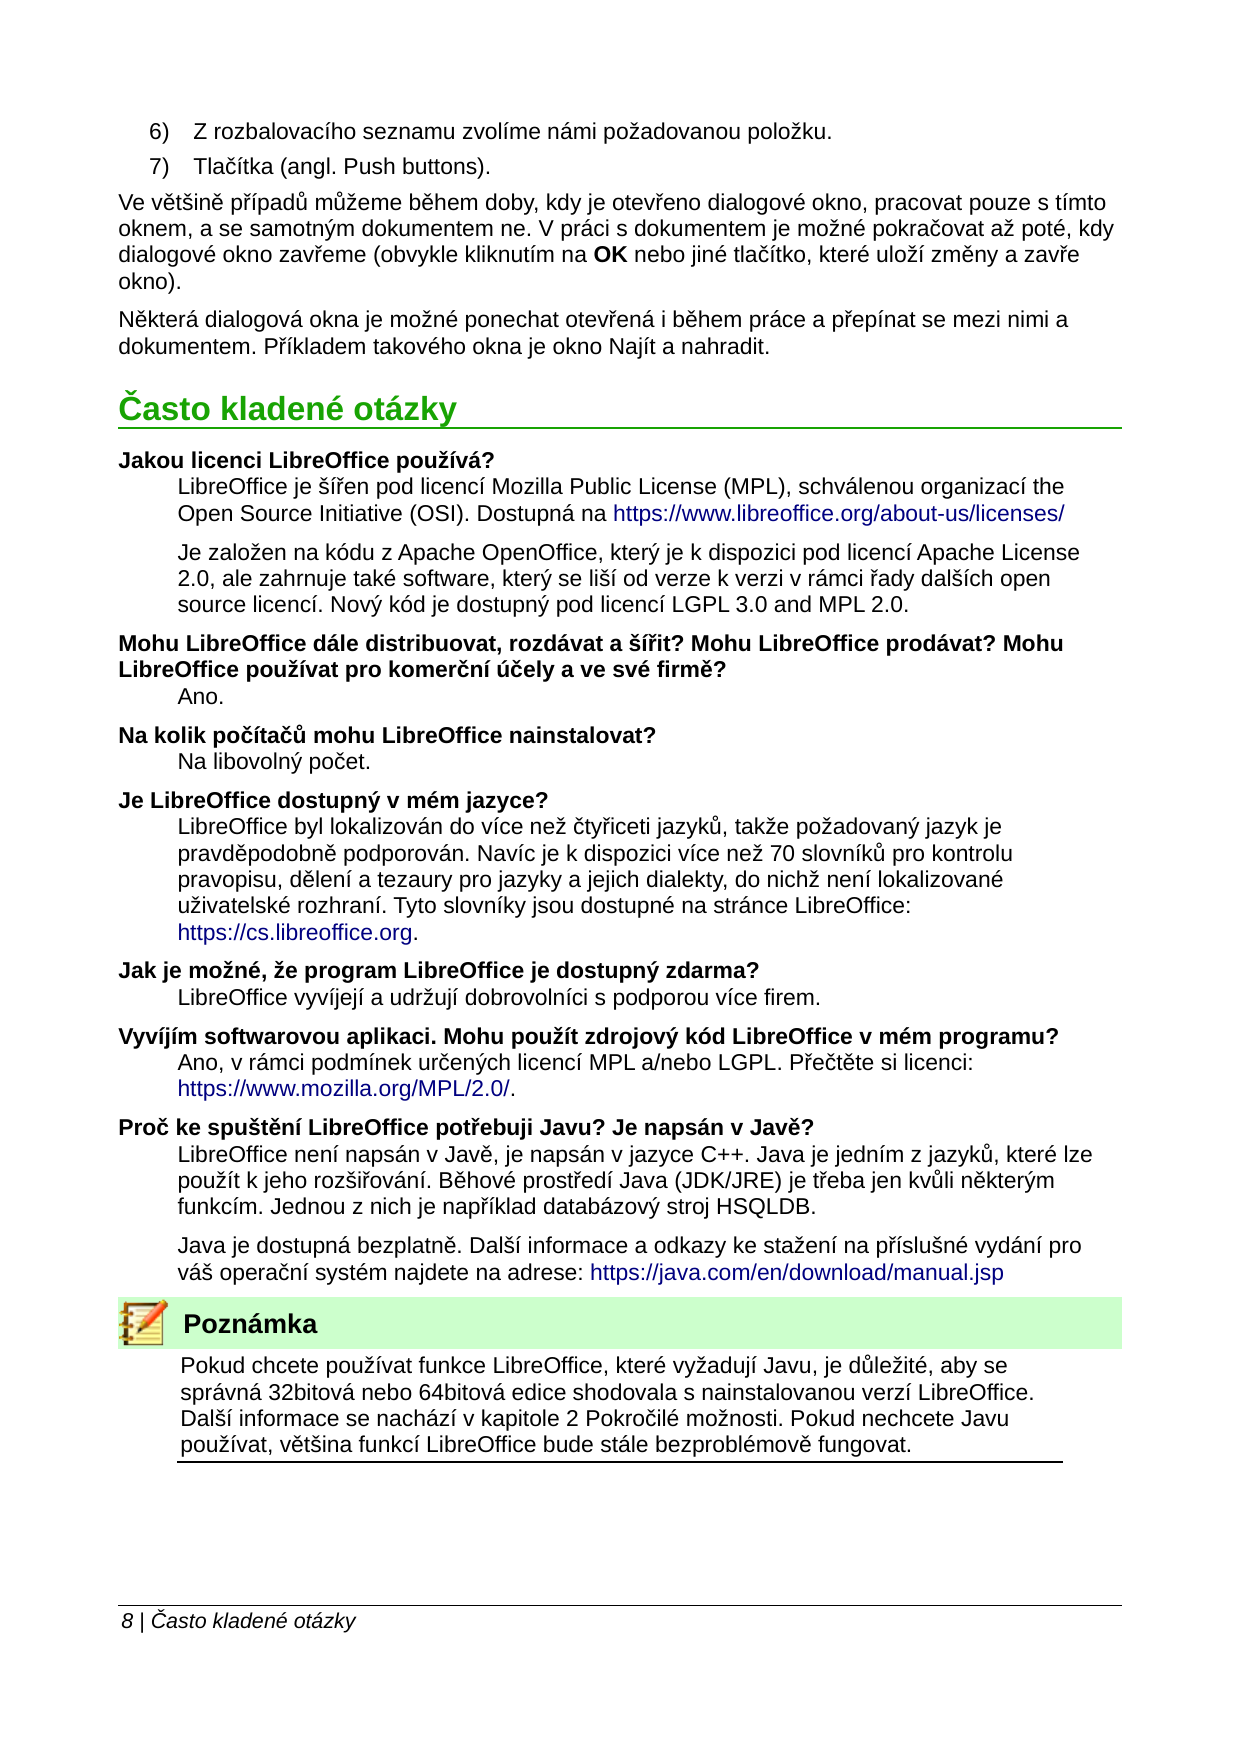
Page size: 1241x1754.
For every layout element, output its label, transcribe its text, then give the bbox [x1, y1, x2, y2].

text Vyvíjím softwarovou aplikaci. Mohu použít zdrojový kód LibreOffice v mém programu? [118, 1023, 1122, 1049]
subtitle Často kladené otázky [118, 389, 1122, 427]
text Pokud chcete používat funkce LibreOffice, které vyžadují Javu, je důležité, aby se správná 32bitová nebo 64bitová edice shodovala s nainstalovanou verzí LibreOffice. Další informace se nachází v kapitole 2 Pokročilé možnosti. Pokud nechcete Javu používat, většina funkcí LibreOffice bude stále bezproblémově fungovat. [177, 1349, 1063, 1461]
text Jakou licenci LibreOffice používá? [118, 447, 1122, 473]
text LibreOffice byl lokalizován do více než čtyřiceti jazyků, takže požadovaný jazyk je pravděpodobně podporován. Navíc je k dispozici více než 70 slovníků pro kontrolu pravopisu, dělení a tezaury pro jazyky a jejich dialekty, do nichž není lokalizované uživatelské rozhraní. Tyto slovníky jsou dostupné na stránce LibreOffice: https://cs.libreoffice.org. [177, 813, 1122, 945]
list Z rozbalovacího seznamu zvolíme námi požadovanou položku. [169, 118, 1122, 144]
text LibreOffice je šířen pod licencí Mozilla Public License (MPL), schválenou organizací the Open Source Initiative (OSI). Dostupná na https://www.libreoffice.org/about-us/licenses/ [177, 473, 1122, 526]
text Java je dostupná bezplatně. Další informace a odkazy ke stažení na příslušné vydání pro váš operační systém najdete na adrese: https://java.com/en/download/manual.jsp [177, 1232, 1122, 1285]
text Ano. [177, 683, 1122, 709]
text Proč ke spuštění LibreOffice potřebuji Javu? Je napsán v Javě? [118, 1114, 1122, 1141]
text Je LibreOffice dostupný v mém jazyce? [118, 787, 1122, 813]
text Mohu LibreOffice dále distribuovat, rozdávat a šířit? Mohu LibreOffice prodávat? Mohu LibreOffice používat pro komerční účely a ve své firmě? [118, 630, 1122, 683]
subtitle Poznámka [118, 1297, 1122, 1349]
text LibreOffice není napsán v Javě, je napsán v jazyce C++. Java je jedním z jazyků, které lze použít k jeho rozšiřování. Běhové prostředí Java (JDK/JRE) je třeba jen kvůli některým funkcím. Jednou z nich je například databázový stroj HSQLDB. [177, 1141, 1122, 1219]
text Je založen na kódu z Apache OpenOffice, který je k dispozici pod licencí Apache License 2.0, ale zahrnuje také software, který se liší od verze k verzi v rámci řady dalších open source licencí. Nový kód je dostupný pod licencí LGPL 3.0 and MPL 2.0. [177, 538, 1122, 617]
text Některá dialogová okna je možné ponechat otevřená i během práce a přepínat se mezi nimi a dokumentem. Příkladem takového okna je okno Najít a nahradit. [118, 306, 1122, 359]
text LibreOffice vyvíjejí a udržují dobrovolníci s podporou více firem. [177, 984, 1122, 1010]
text Ve většině případů můžeme během doby, kdy je otevřeno dialogové okno, pracovat pouze s tímto oknem, a se samotným dokumentem ne. V práci s dokumentem je možné pokračovat až poté, kdy dialogové okno zavřeme (obvykle kliknutím na OK nebo jiné tlačítko, které uloží změny a zavře okno). [118, 188, 1122, 294]
list Tlačítka (angl. Push buttons). [169, 153, 1122, 180]
picture [119, 1298, 170, 1349]
text Na kolik počítačů mohu LibreOffice nainstalovat? [118, 722, 1122, 748]
text Ano, v rámci podmínek určených licencí MPL a/nebo LGPL. Přečtěte si licenci: https://www.mozilla.org/MPL/2.0/. [177, 1049, 1122, 1102]
text Jak je možné, že program LibreOffice je dostupný zdarma? [118, 957, 1122, 984]
text Na libovolný počet. [177, 748, 1122, 774]
